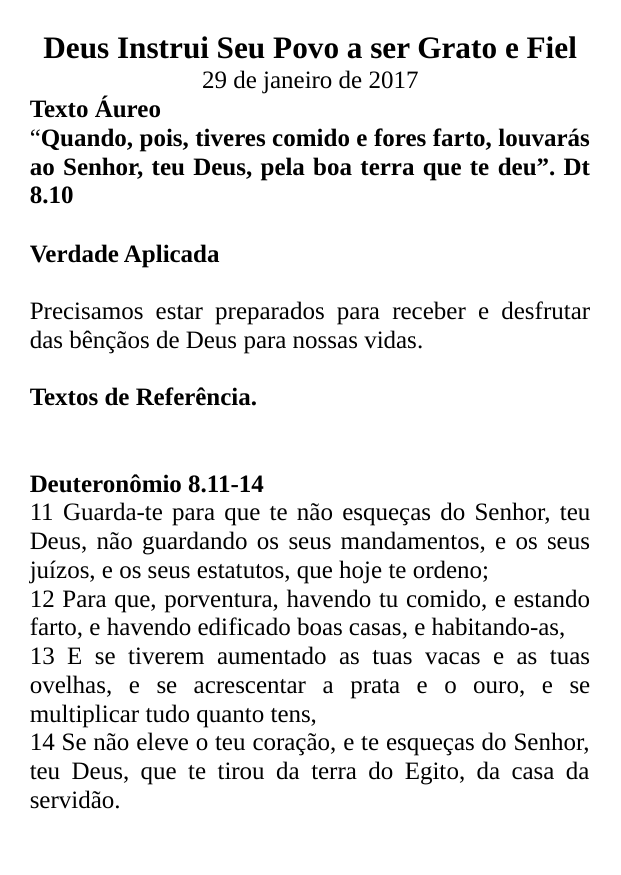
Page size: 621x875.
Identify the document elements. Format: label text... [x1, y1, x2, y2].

text “Quando, pois, tiveres comido e fores farto, louvarás ao Senhor, teu Deus, pela boa terra que te deu”. Dt 8.10 [29, 123, 591, 209]
text Texto Áureo [29, 94, 591, 123]
text 12 Para que, porventura, havendo tu comido, e estando farto, e havendo edificado boas casas, e habitando-as, [29, 584, 591, 641]
text Textos de Referência. [29, 382, 591, 411]
text Verdade Aplicada [29, 239, 591, 267]
text Deuteronômio 8.11-14 [29, 469, 591, 497]
text Deus Instrui Seu Povo a ser Grato e Fiel [29, 29, 591, 65]
text 14 Se não eleve o teu coração, e te esqueças do Senhor, teu Deus, que te tirou da terra do Egito, da casa da servidão. [29, 727, 591, 814]
text Precisamos estar preparados para receber e desfrutar das bênçãos de Deus para nossas vidas. [29, 296, 591, 354]
text 11 Guarda-te para que te não esqueças do Senhor, teu Deus, não guardando os seus mandamentos, e os seus juízos, e os seus estatutos, que hoje te ordeno; [29, 497, 591, 584]
text 13 E se tiverem aumentado as tuas vacas e as tuas ovelhas, e se acrescentar a prata e o ouro, e se multiplicar tudo quanto tens, [29, 641, 591, 727]
text 29 de janeiro de 2017 [29, 65, 591, 94]
